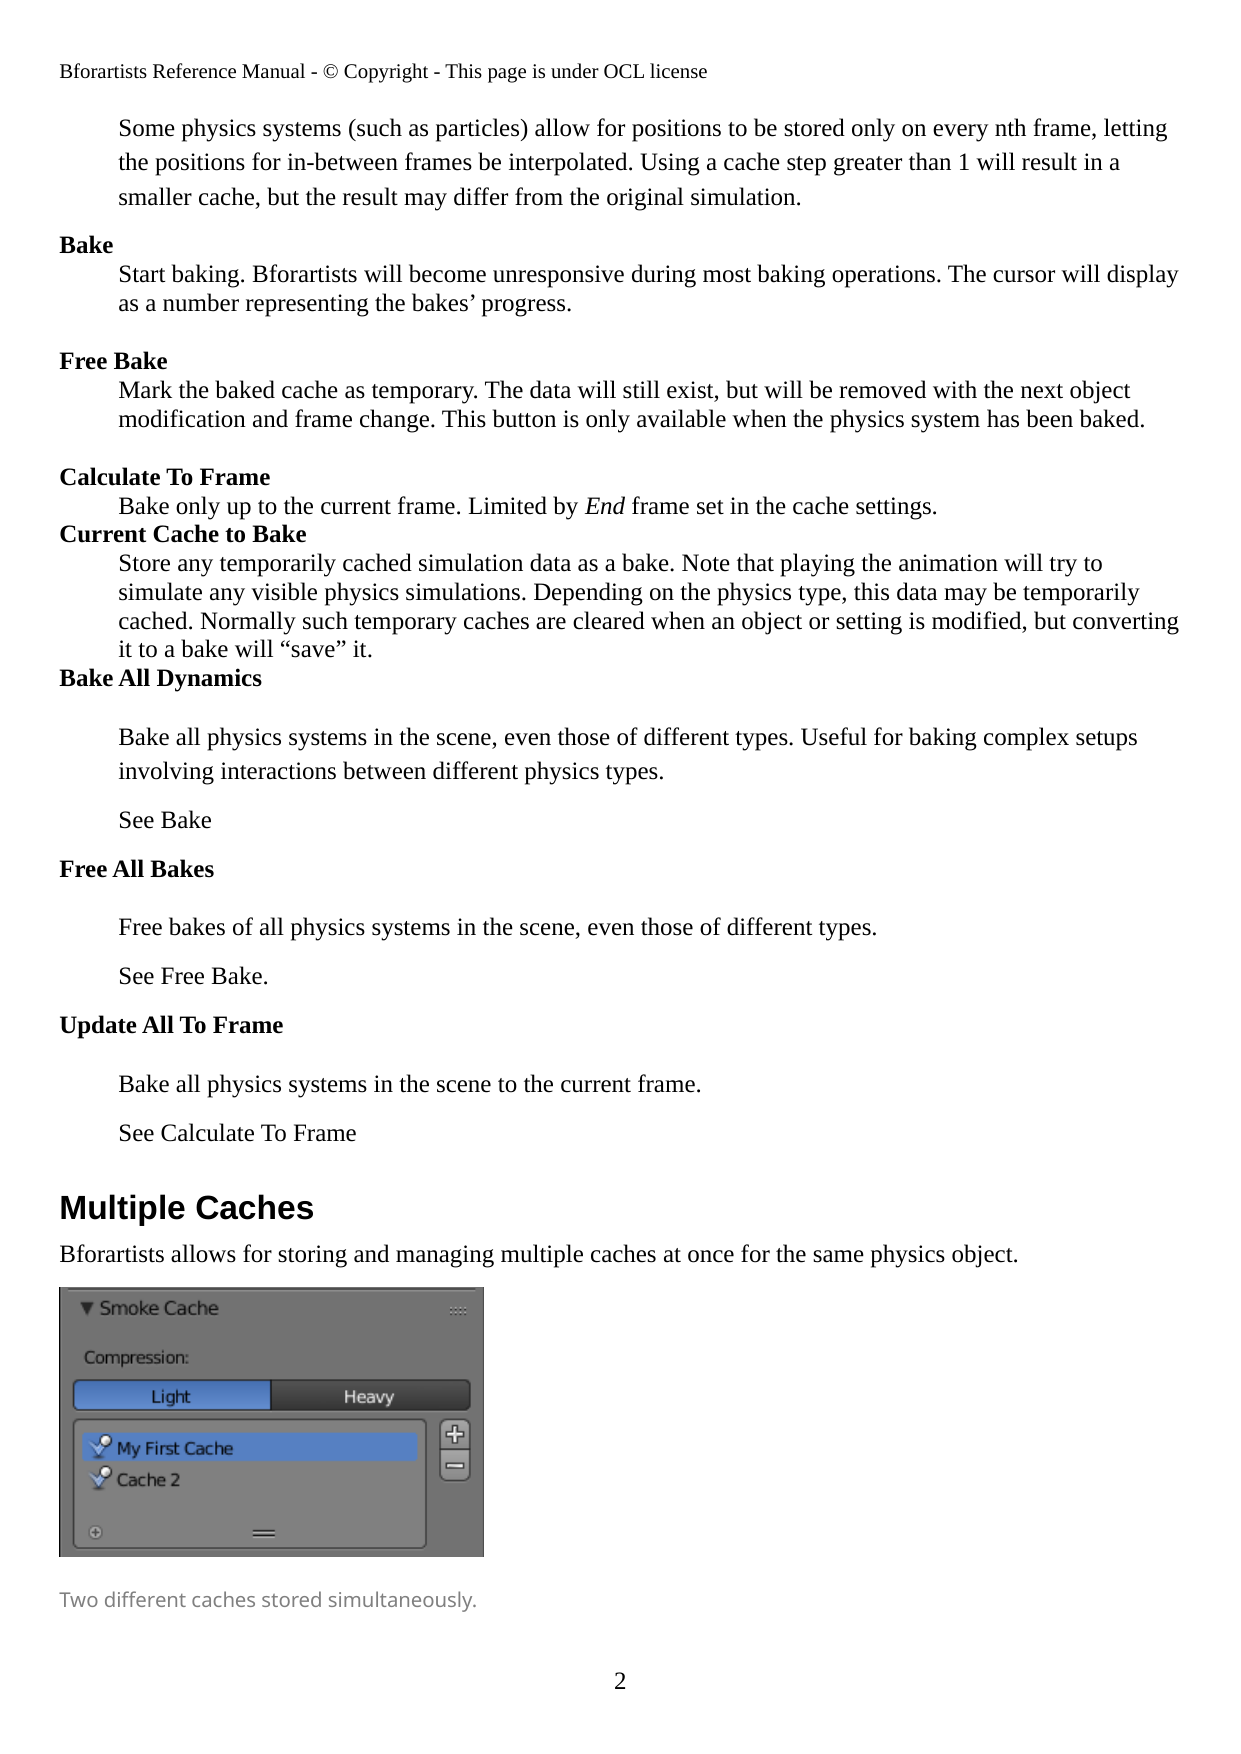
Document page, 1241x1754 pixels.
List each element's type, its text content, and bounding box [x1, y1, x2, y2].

list Store any temporarily cached simulation data as a bake. Note that playing the animation will try to simulate any visible physics simulations. Depending on the physics type, this data may be temporarily cached. Normally such temporary caches are cleared when an object or setting is modified, but converting it to a bake will “save” it. [118, 548, 1181, 663]
text See Free Bake. [118, 961, 1181, 990]
subtitle Multiple Caches [59, 1188, 1181, 1226]
list Bake only up to the current frame. Limited by End frame set in the cache settings. [118, 491, 1181, 519]
subtitle Free Bake [59, 346, 1181, 375]
text Bforartists allows for storing and managing multiple caches at once for the same physics object. [59, 1239, 1181, 1268]
text Some physics systems (such as particles) allow for positions to be stored only on every nth frame, letting the positions for in-between frames be interpolated. Using a cache step greater than 1 will result in a smaller cache, but the result may differ from the original simulation. [118, 113, 1181, 210]
text See Calculate To Frame [118, 1118, 1181, 1147]
subtitle Update All To Frame [59, 1011, 1181, 1039]
list Start baking. Bforartists will become unresponsive during most baking operations. The cursor will display as a number representing the bakes’ progress. [118, 259, 1181, 317]
picture [59, 1287, 484, 1557]
text Bake all physics systems in the scene to the current frame. [118, 1069, 1181, 1097]
subtitle Calculate To Frame [59, 462, 1181, 491]
text Two different caches stored simultaneously. [59, 1582, 1181, 1614]
subtitle Bake [59, 231, 1181, 259]
subtitle Free All Bakes [59, 854, 1181, 883]
subtitle Current Cache to Bake [59, 519, 1181, 548]
subtitle Bake All Dynamics [59, 663, 1181, 692]
text Free bakes of all physics systems in the scene, even those of different types. [118, 912, 1181, 941]
text Bake all physics systems in the scene, even those of different types. Useful for baking complex setups involving interactions between different physics types. [118, 722, 1181, 785]
list Mark the baked cache as temporary. The data will still exist, but will be removed with the next object modification and frame change. This button is only available when the physics system has been baked. [118, 375, 1181, 433]
text See Bake [118, 805, 1181, 834]
